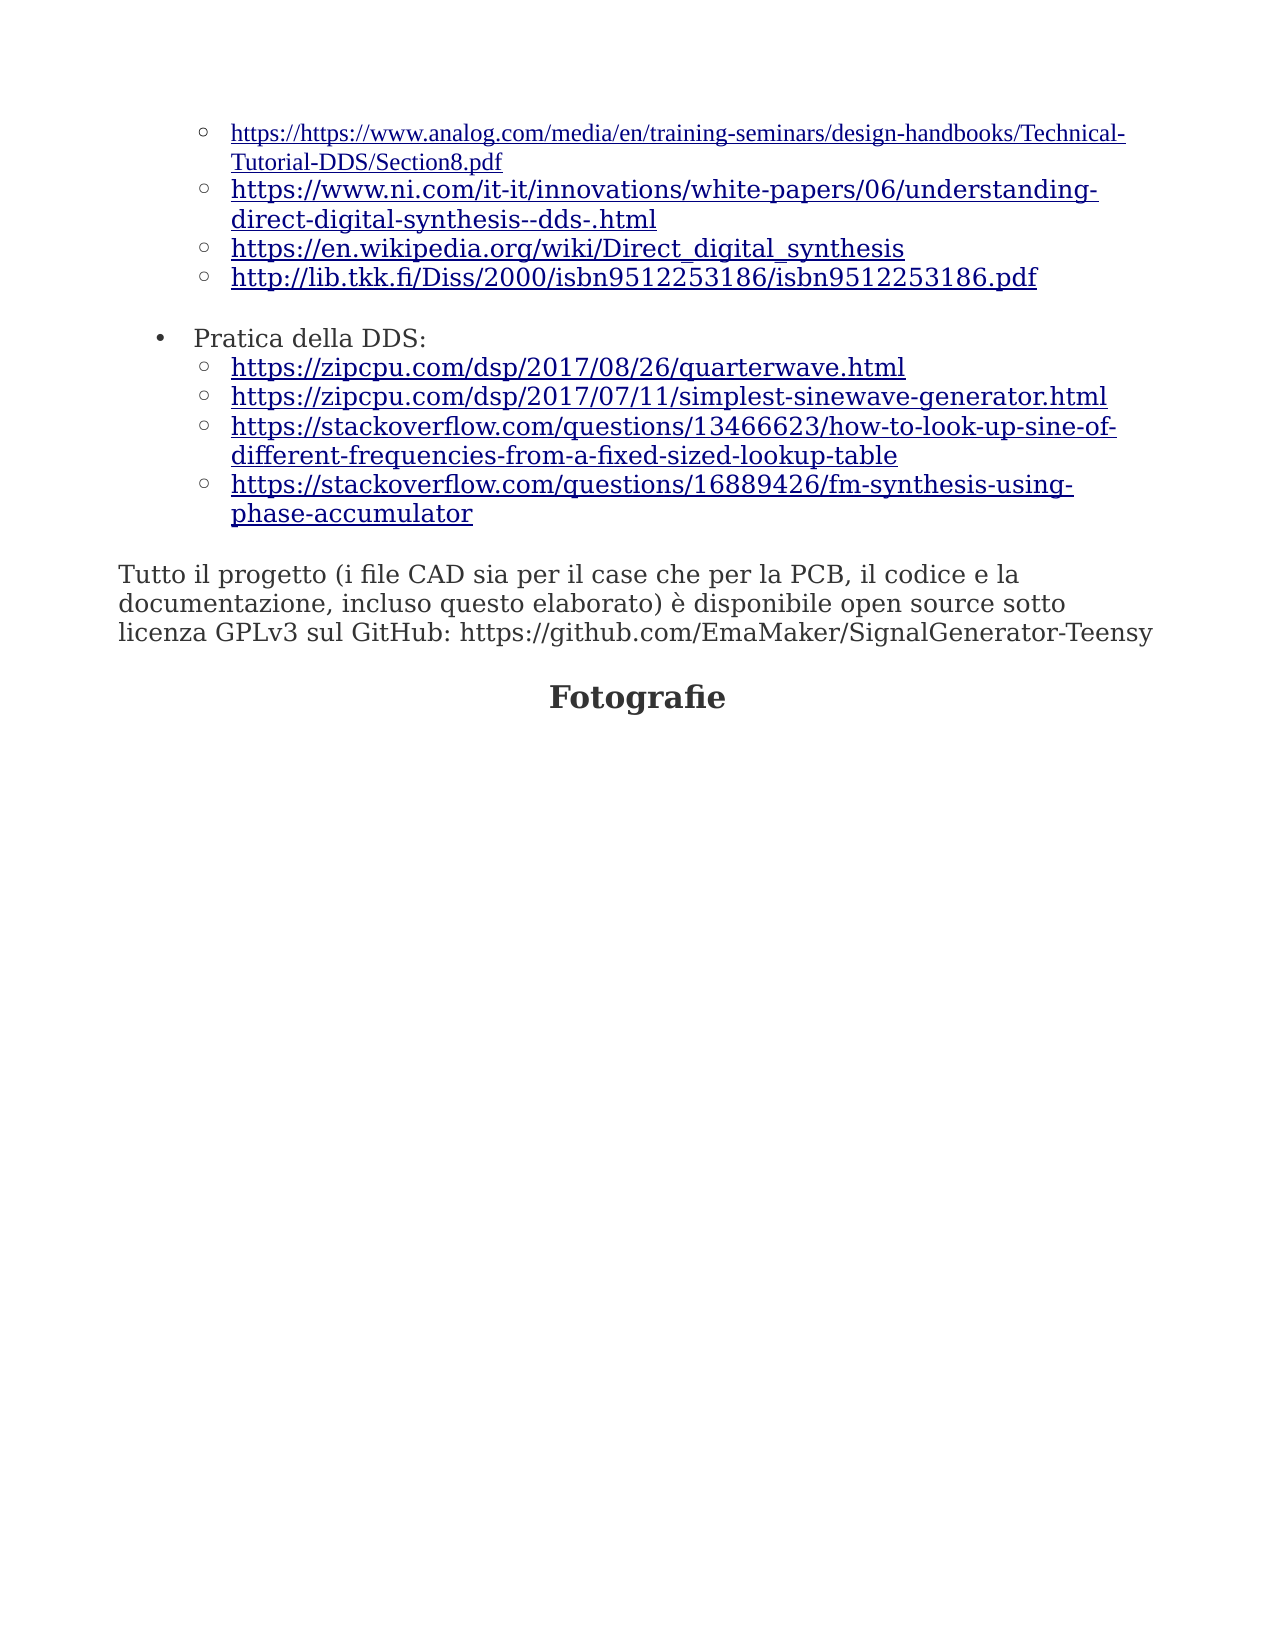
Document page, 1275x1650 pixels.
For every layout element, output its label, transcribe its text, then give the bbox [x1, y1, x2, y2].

list https://zipcpu.com/dsp/2017/07/11/simplest-sinewave-generator.html [193, 382, 1157, 412]
text Tutto il progetto (i file CAD sia per il case che per la PCB, il codice e la documentazione, incluso questo elaborato) è disponibile open source sotto licenza GPLv3 sul GitHub: https://github.com/EmaMaker/SignalGenerator-Teensy [118, 560, 1157, 648]
list https://en.wikipedia.org/wiki/Direct_digital_synthesis [193, 234, 1157, 263]
list https://stackoverflow.com/questions/13466623/how-to-look-up-sine-of-different-frequencies-from-a-fixed-sized-lookup-table [193, 412, 1157, 470]
list https://www.ni.com/it-it/innovations/white-papers/06/understanding-direct-digital-synthesis--dds-.html [193, 176, 1157, 234]
list http://lib.tkk.fi/Diss/2000/isbn9512253186/isbn9512253186.pdf [193, 263, 1157, 292]
text Fotografie [118, 679, 1157, 716]
list https://zipcpu.com/dsp/2017/08/26/quarterwave.html [193, 353, 1157, 382]
list https://stackoverflow.com/questions/16889426/fm-synthesis-using-phase-accumulator [193, 470, 1157, 528]
list Pratica della DDS: [156, 324, 1157, 353]
list https://https://www.analog.com/media/en/training-seminars/design-handbooks/Technical-Tutorial-DDS/Section8.pdf [193, 118, 1157, 176]
